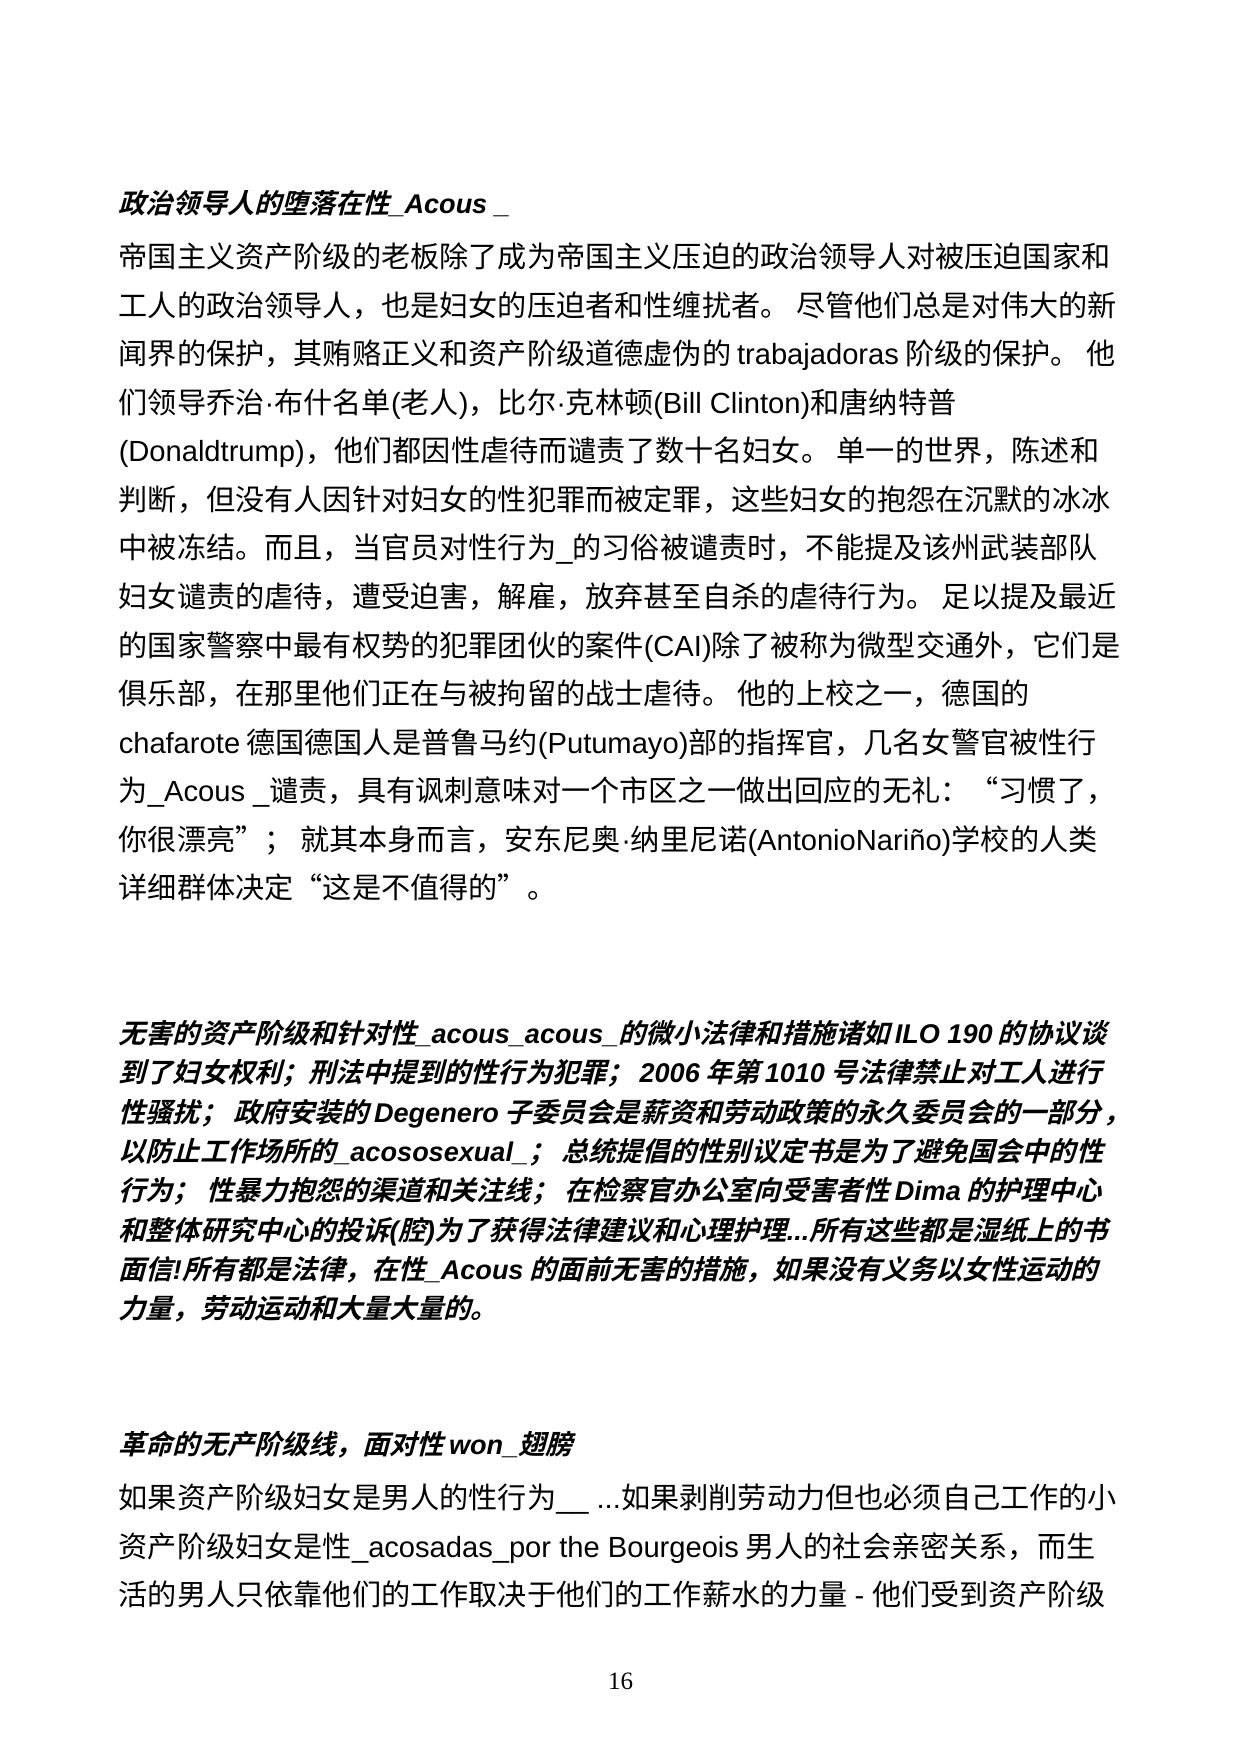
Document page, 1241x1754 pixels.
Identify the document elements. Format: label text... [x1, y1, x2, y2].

text 如果资产阶级妇女是男人的性行为__ ...如果剥削劳动力但也必须自己工作的小资产阶级妇女是性_acosadas_por the Bourgeois男人的社会亲密关系，而生活的男人只依靠他们的工作取决于他们的工作薪水的力量 - 他们受到资产阶级 [118, 1475, 1122, 1614]
subtitle 革命的无产阶级线，面对性won_翅膀 [118, 1423, 1122, 1462]
subtitle 政治领导人的堕落在性_Acous _ [118, 182, 1122, 221]
subtitle 无害的资产阶级和针对性_acous_acous_的微小法律和措施诸如ILO 190的协议谈到了妇女权利；刑法中提到的性行为犯罪； 2006年第1010号法律禁止对工人进行性骚扰； 政府安装的Degenero子委员会是薪资和劳动政策的永久委员会的一部分，以防止工作场所的_acososexual_； 总统提倡的性别议定书是为了避免国会中的性行为； 性暴力抱怨的渠道和关注线； 在检察官办公室向受害者性Dima的护理中心和整体研究中心的投诉(腔)为了获得法律建议和心理护理...所有这些都是湿纸上的书面信!所有都是法律，在性_Acous的面前无害的措施，如果没有义务以女性运动的力量，劳动运动和大量大量的。 [118, 1012, 1122, 1326]
text 帝国主义资产阶级的老板除了成为帝国主义压迫的政治领导人对被压迫国家和工人的政治领导人，也是妇女的压迫者和性缠扰者。 尽管他们总是对伟大的新闻界的保护，其贿赂正义和资产阶级道德虚伪的trabajadoras阶级的保护。 他们领导乔治·布什名单(老人)，比尔·克林顿(Bill Clinton)和唐纳特普(Donaldtrump)，他们都因性虐待而谴责了数十名妇女。 单一的世界，陈述和判断，但没有人因针对妇女的性犯罪而被定罪，这些妇女的抱怨在沉默的冰冰中被冻结。而且，当官员对性行为_的习俗被谴责时，不能提及该州武装部队妇女谴责的虐待，遭受迫害，解雇，放弃甚至自杀的虐待行为。 足以提及最近的国家警察中最有权势的犯罪团伙的案件(CAI)除了被称为微型交通外，它们是俱乐部，在那里他们正在与被拘留的战士虐待。 他的上校之一，德国的chafarote德国德国人是普鲁马约(Putumayo)部的指挥官，几名女警官被性行为_Acous _谴责，具有讽刺意味对一个市区之一做出回应的无礼：“习惯了，你很漂亮”； 就其本身而言，安东尼奥·纳里尼诺(AntonioNariño)学校的人类详细群体决定“这是不值得的”。 [118, 234, 1122, 907]
